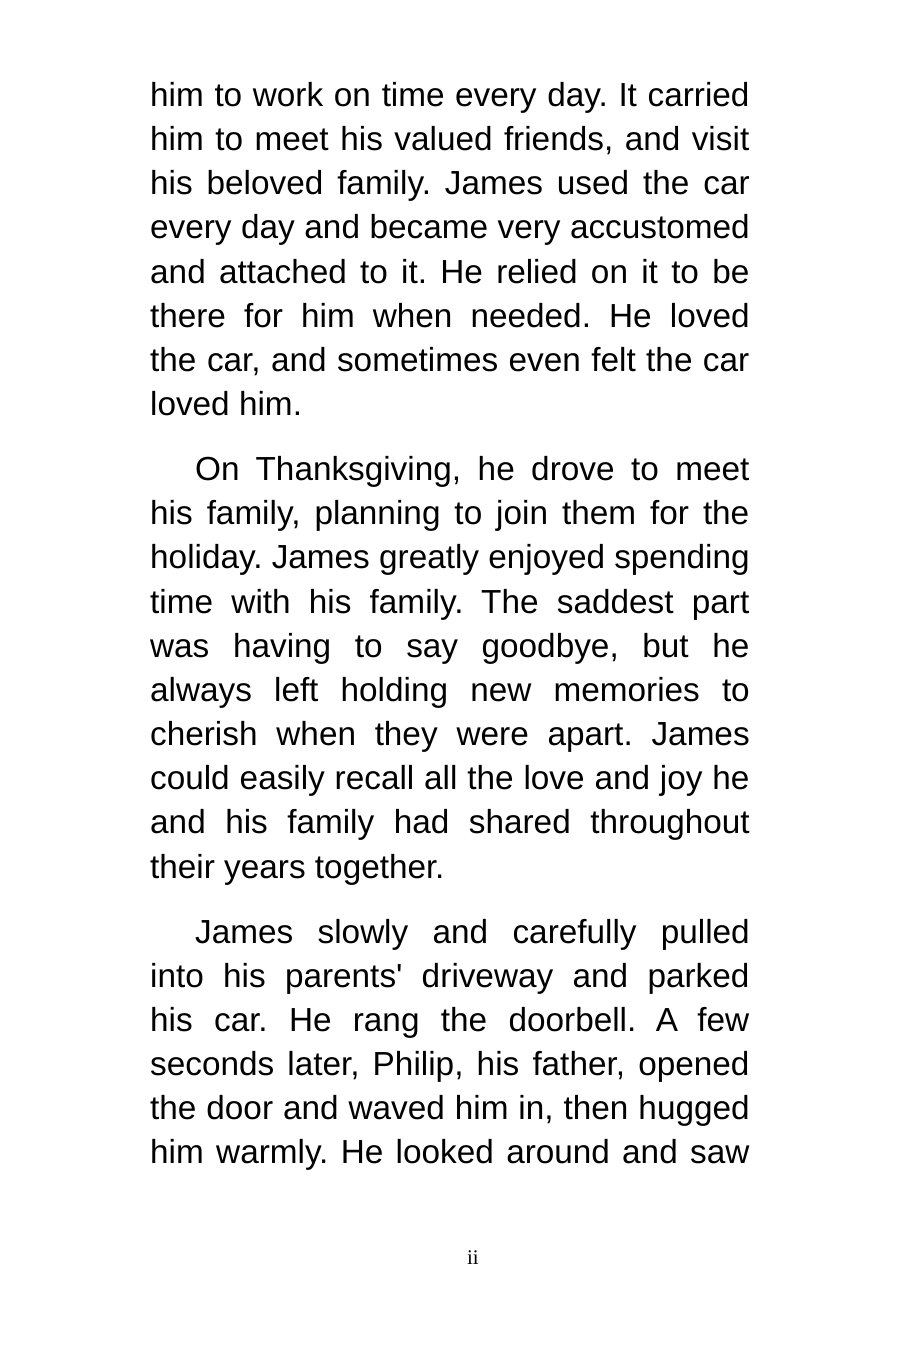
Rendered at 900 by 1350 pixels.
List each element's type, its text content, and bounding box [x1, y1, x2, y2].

text On Thanksgiving, he drove to meet his family, planning to join them for the holiday. James greatly enjoyed spending time with his family. The saddest part was having to say goodbye, but he always left holding new memories to cherish when they were apart. James could easily recall all the love and joy he and his family had shared throughout their years together. [150, 449, 750, 885]
text him to work on time every day. It carried him to meet his valued friends, and visit his beloved family. James used the car every day and became very accustomed and attached to it. He relied on it to be there for him when needed. He loved the car, and sometimes even felt the car loved him. [150, 75, 750, 423]
text James slowly and carefully pulled into his parents' driveway and parked his car. He rang the doorbell. A few seconds later, Philip, his father, opened the door and waved him in, then hugged him warmly. He looked around and saw [150, 912, 750, 1171]
